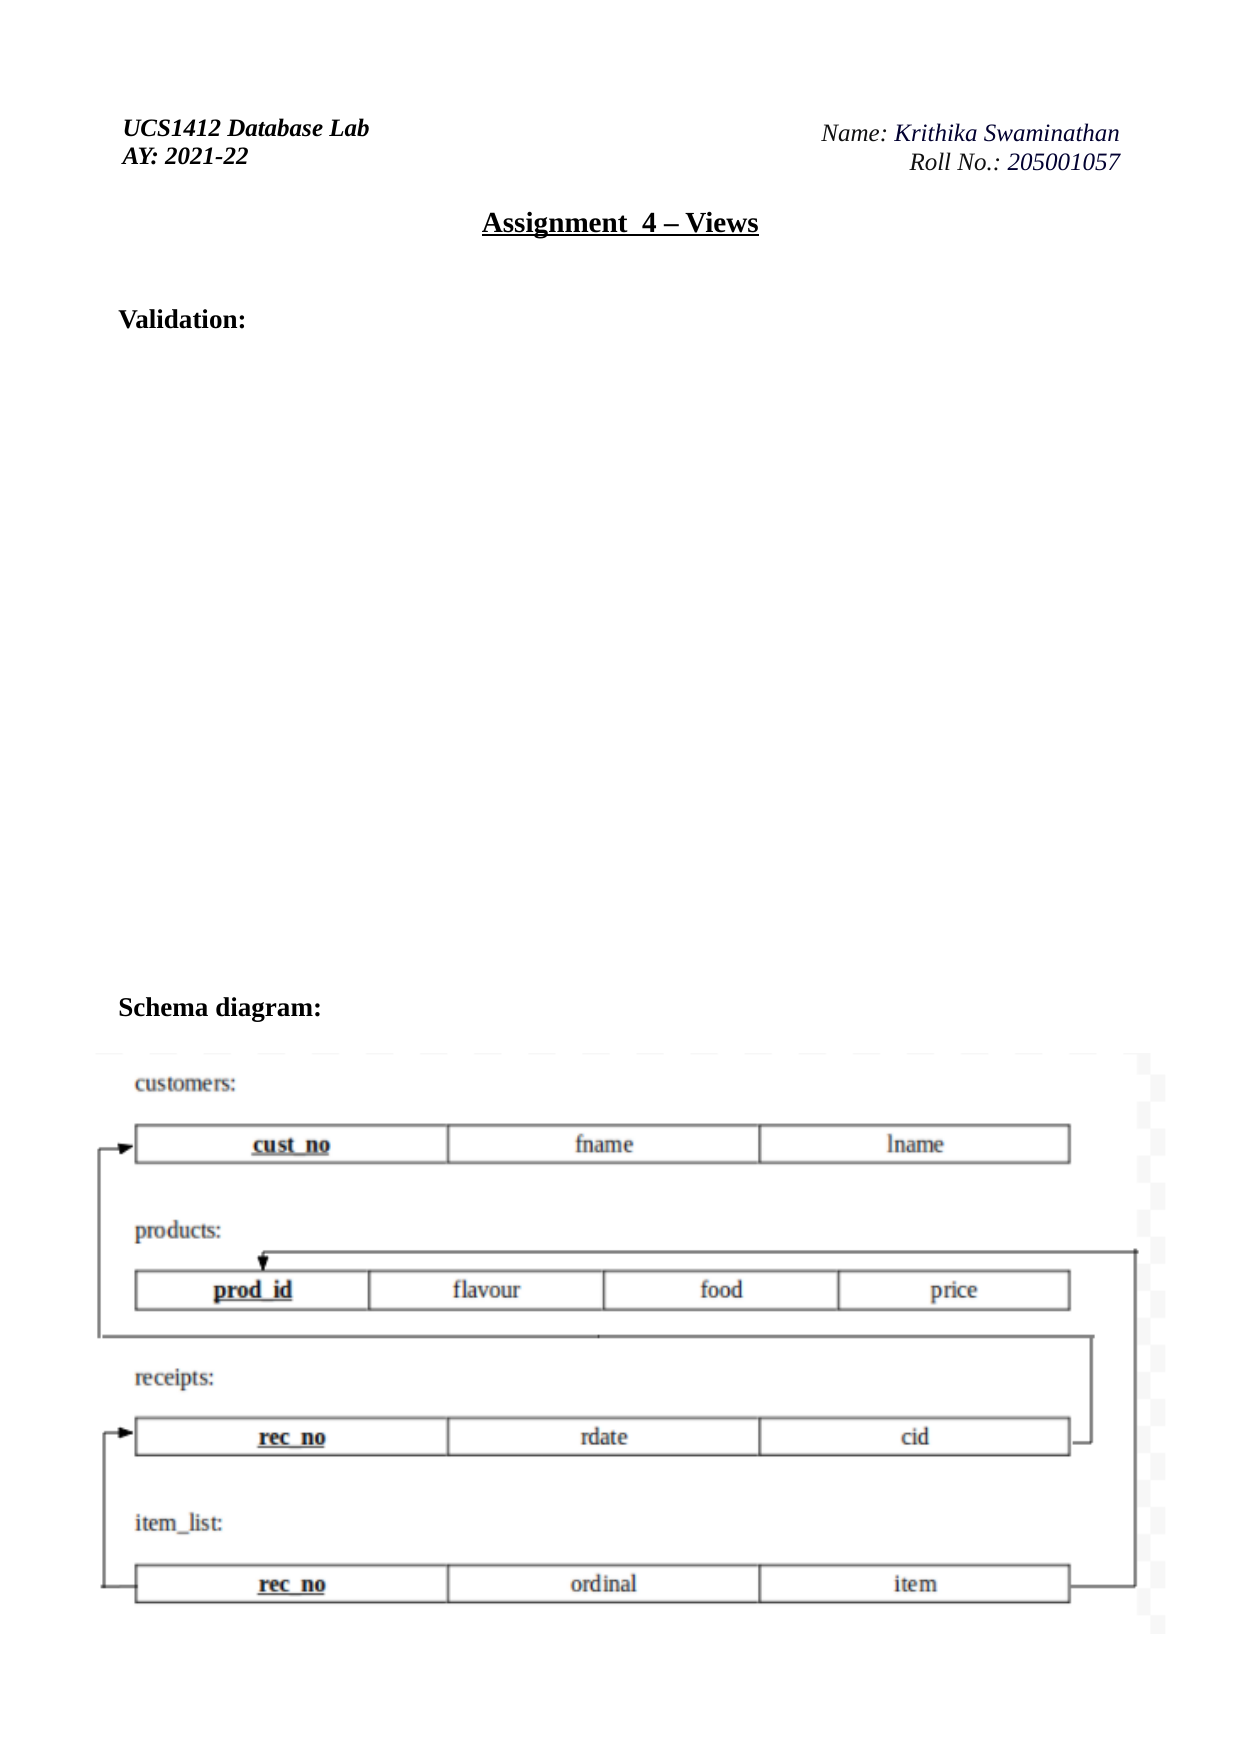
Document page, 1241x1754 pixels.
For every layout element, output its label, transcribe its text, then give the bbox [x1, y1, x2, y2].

text Validation: [118, 303, 1122, 334]
picture [74, 1053, 1166, 1634]
text Schema diagram: [118, 991, 1122, 1022]
text Assignment 4 – Views [118, 205, 1122, 239]
